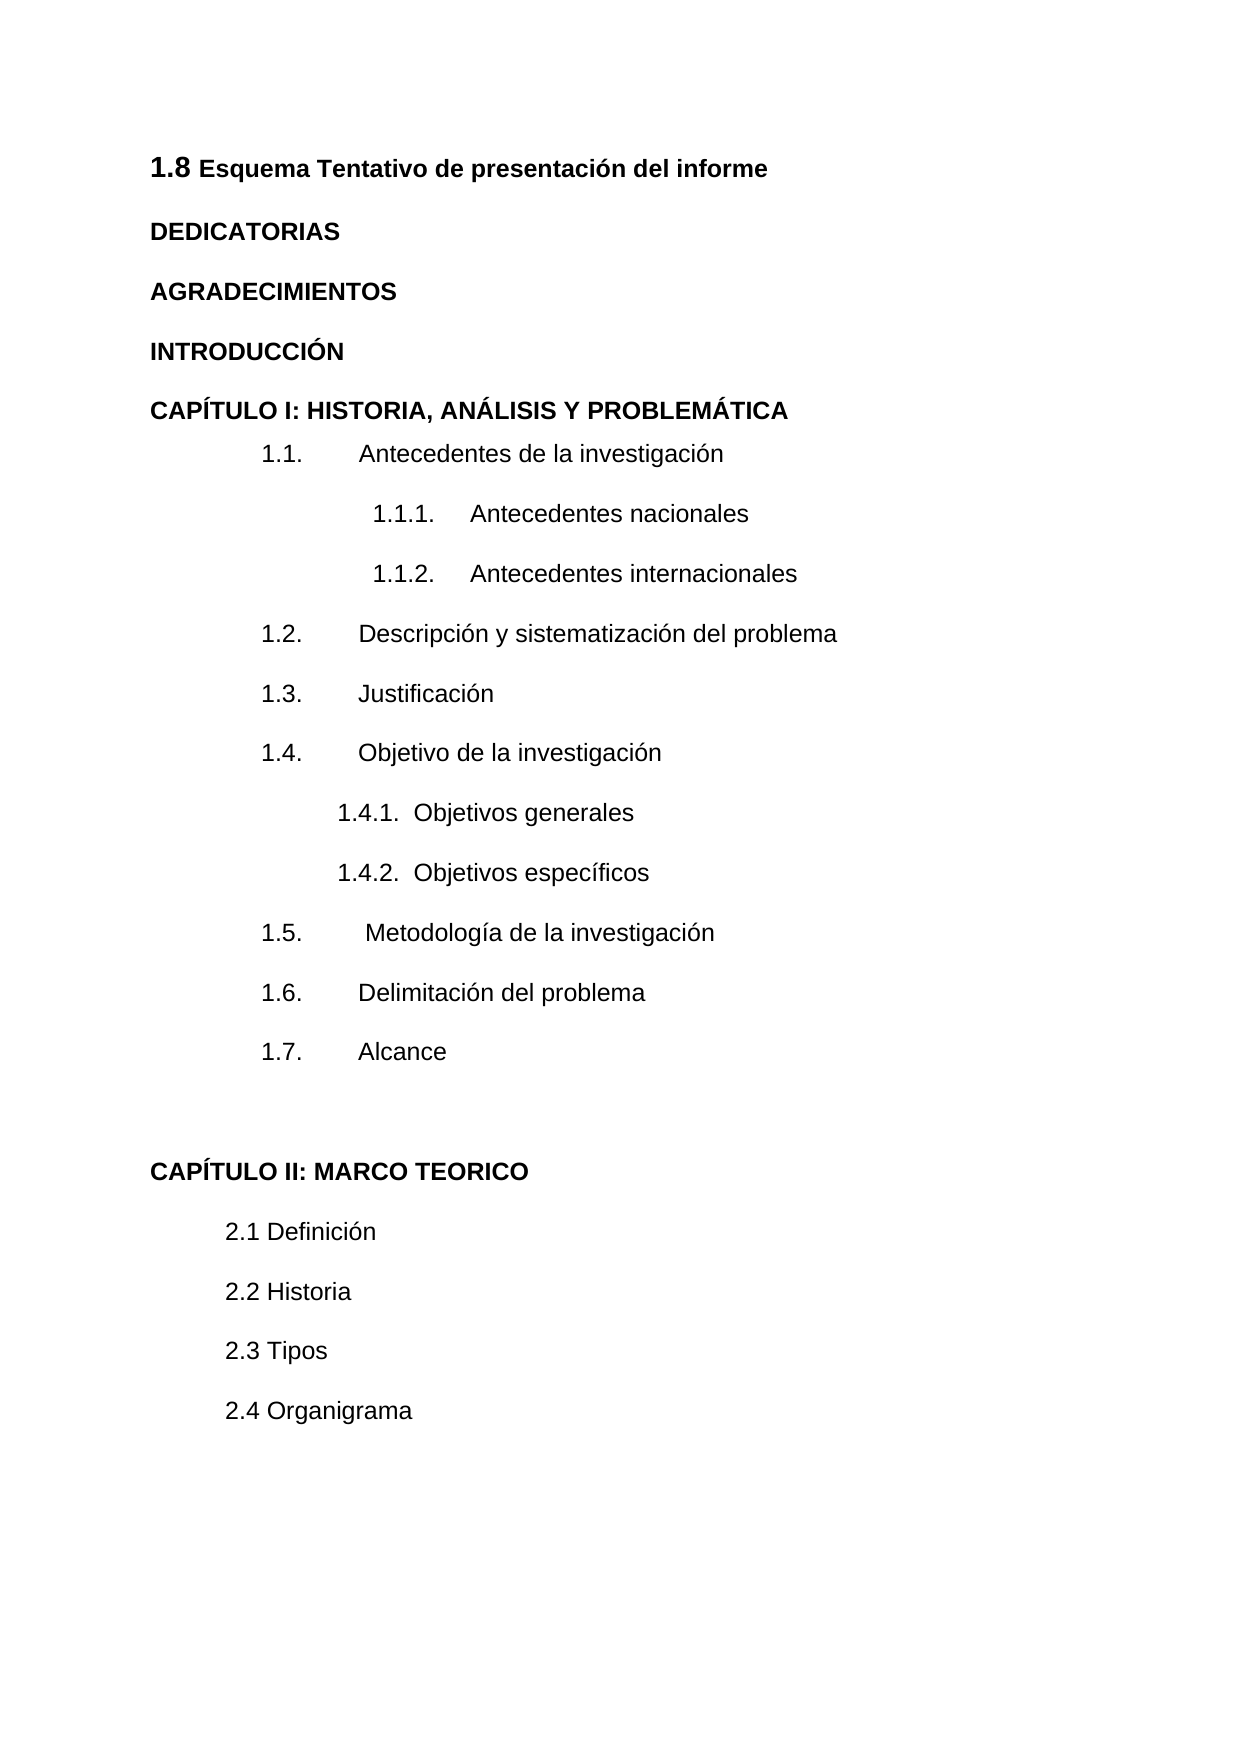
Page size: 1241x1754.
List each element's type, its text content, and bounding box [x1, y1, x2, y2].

text 1.3. Justificación [150, 679, 1090, 707]
text 1.5. Metodología de la investigación [150, 918, 1090, 947]
text 1.6. Delimitación del problema [150, 978, 1090, 1006]
text 2.2 Historia [225, 1277, 1090, 1305]
text 1.4.2. Objetivos específicos [150, 858, 1090, 887]
list Antecedentes nacionales [372, 499, 1090, 528]
text CAPÍTULO II: MARCO TEORICO [150, 1157, 1090, 1186]
list Antecedentes internacionales [372, 559, 1090, 588]
text 1.4.1. Objetivos generales [150, 798, 1090, 827]
text 2.4 Organigrama [225, 1396, 1090, 1425]
text 1.8 Esquema Tentativo de presentación del informe [150, 150, 1090, 183]
list Antecedentes de la investigación [261, 439, 1090, 468]
text DEDICATORIAS [150, 217, 1090, 246]
text AGRADECIMIENTOS [150, 277, 1090, 306]
text 2.1 Definición [225, 1217, 1090, 1246]
text 1.7. Alcance [150, 1037, 1090, 1066]
text 1.2. Descripción y sistematización del problema [150, 619, 1090, 648]
text 1.4. Objetivo de la investigación [150, 738, 1090, 767]
text CAPÍTULO I: HISTORIA, ANÁLISIS Y PROBLEMÁTICA [150, 396, 1090, 425]
text INTRODUCCIÓN [150, 337, 1090, 365]
text 2.3 Tipos [225, 1336, 1090, 1365]
